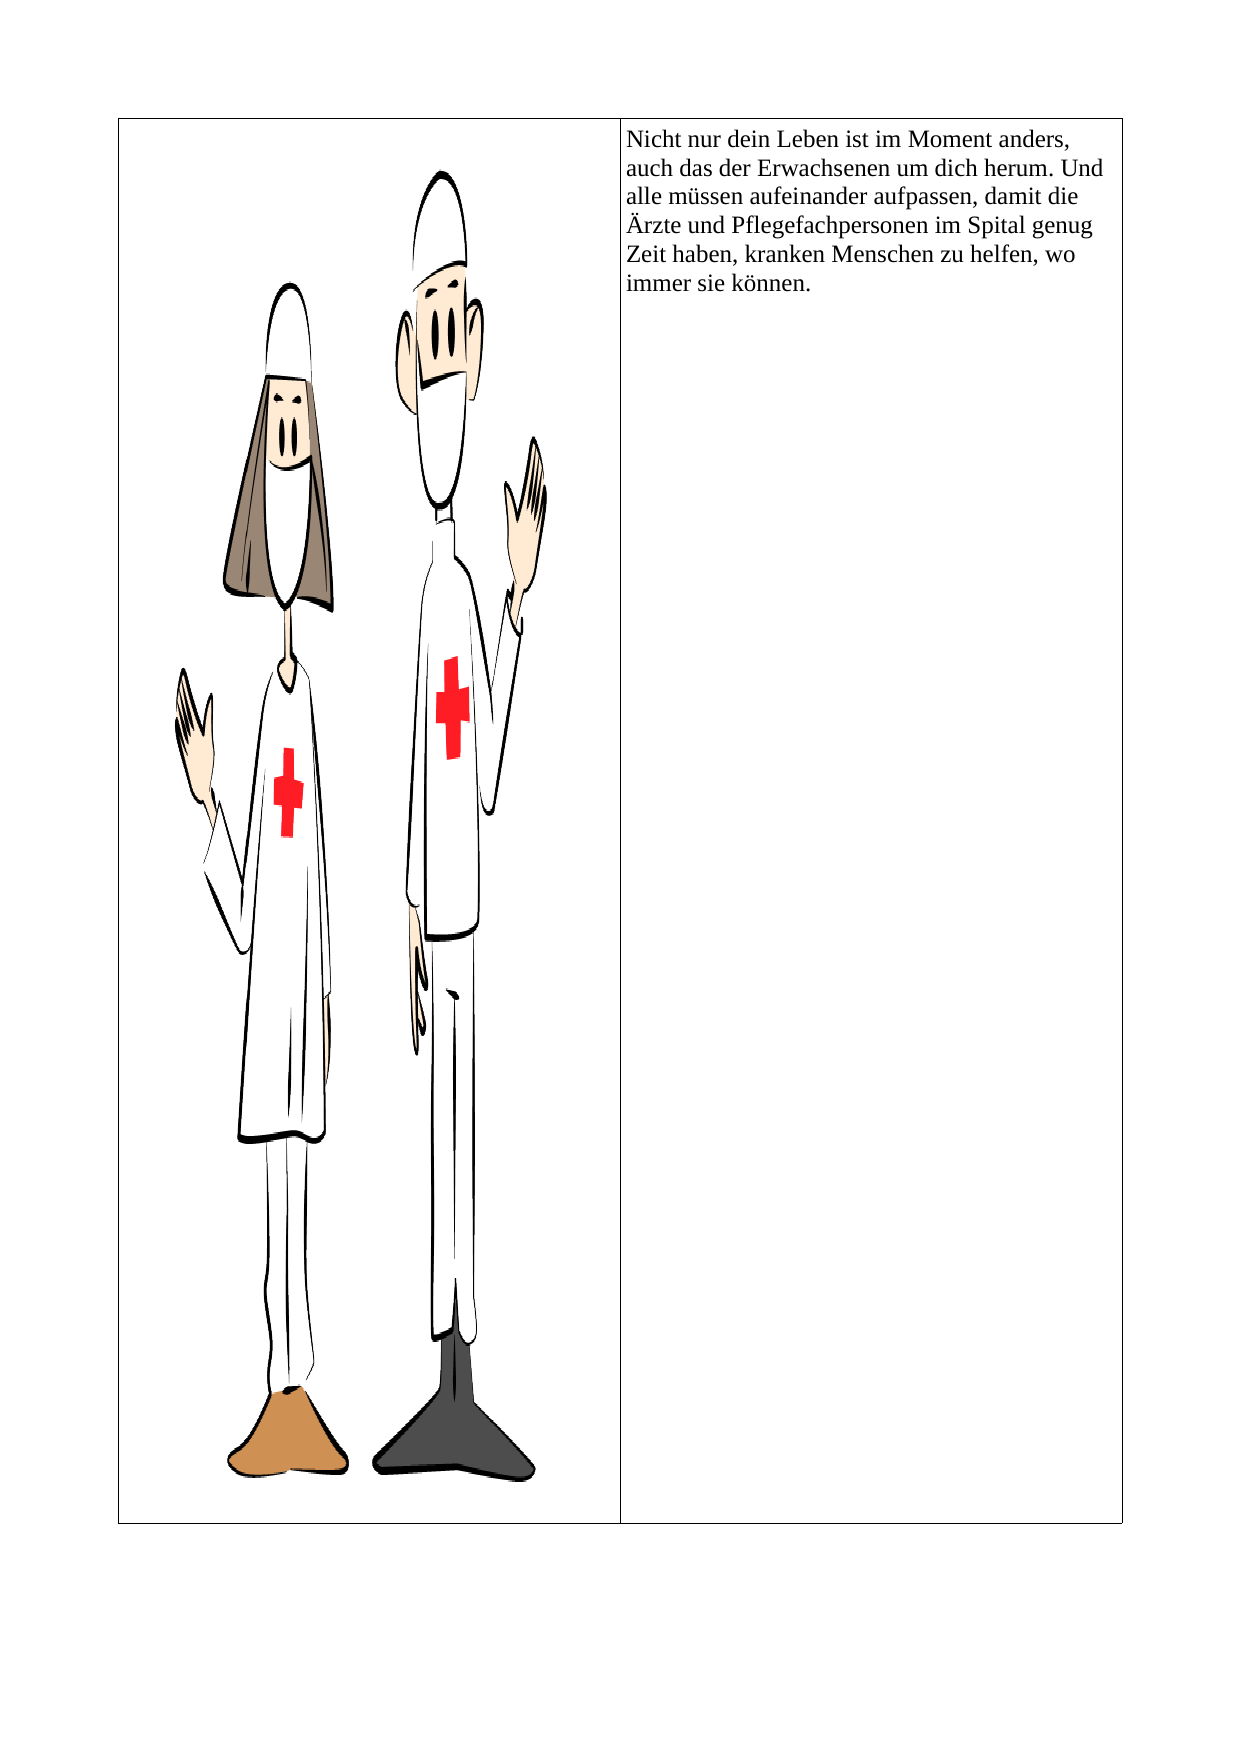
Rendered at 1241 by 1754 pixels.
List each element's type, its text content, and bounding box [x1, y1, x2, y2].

table_cell [119, 119, 620, 1523]
table_cell Nicht nur dein Leben ist im Moment anders, auch das der Erwachsenen um dich herum. Und alle müssen aufeinander aufpassen, damit die Ärzte und Pflegefachpersonen im Spital genug Zeit haben, kranken Menschen zu helfen, wo immer sie können. [621, 119, 1122, 1523]
picture [123, 123, 615, 1517]
